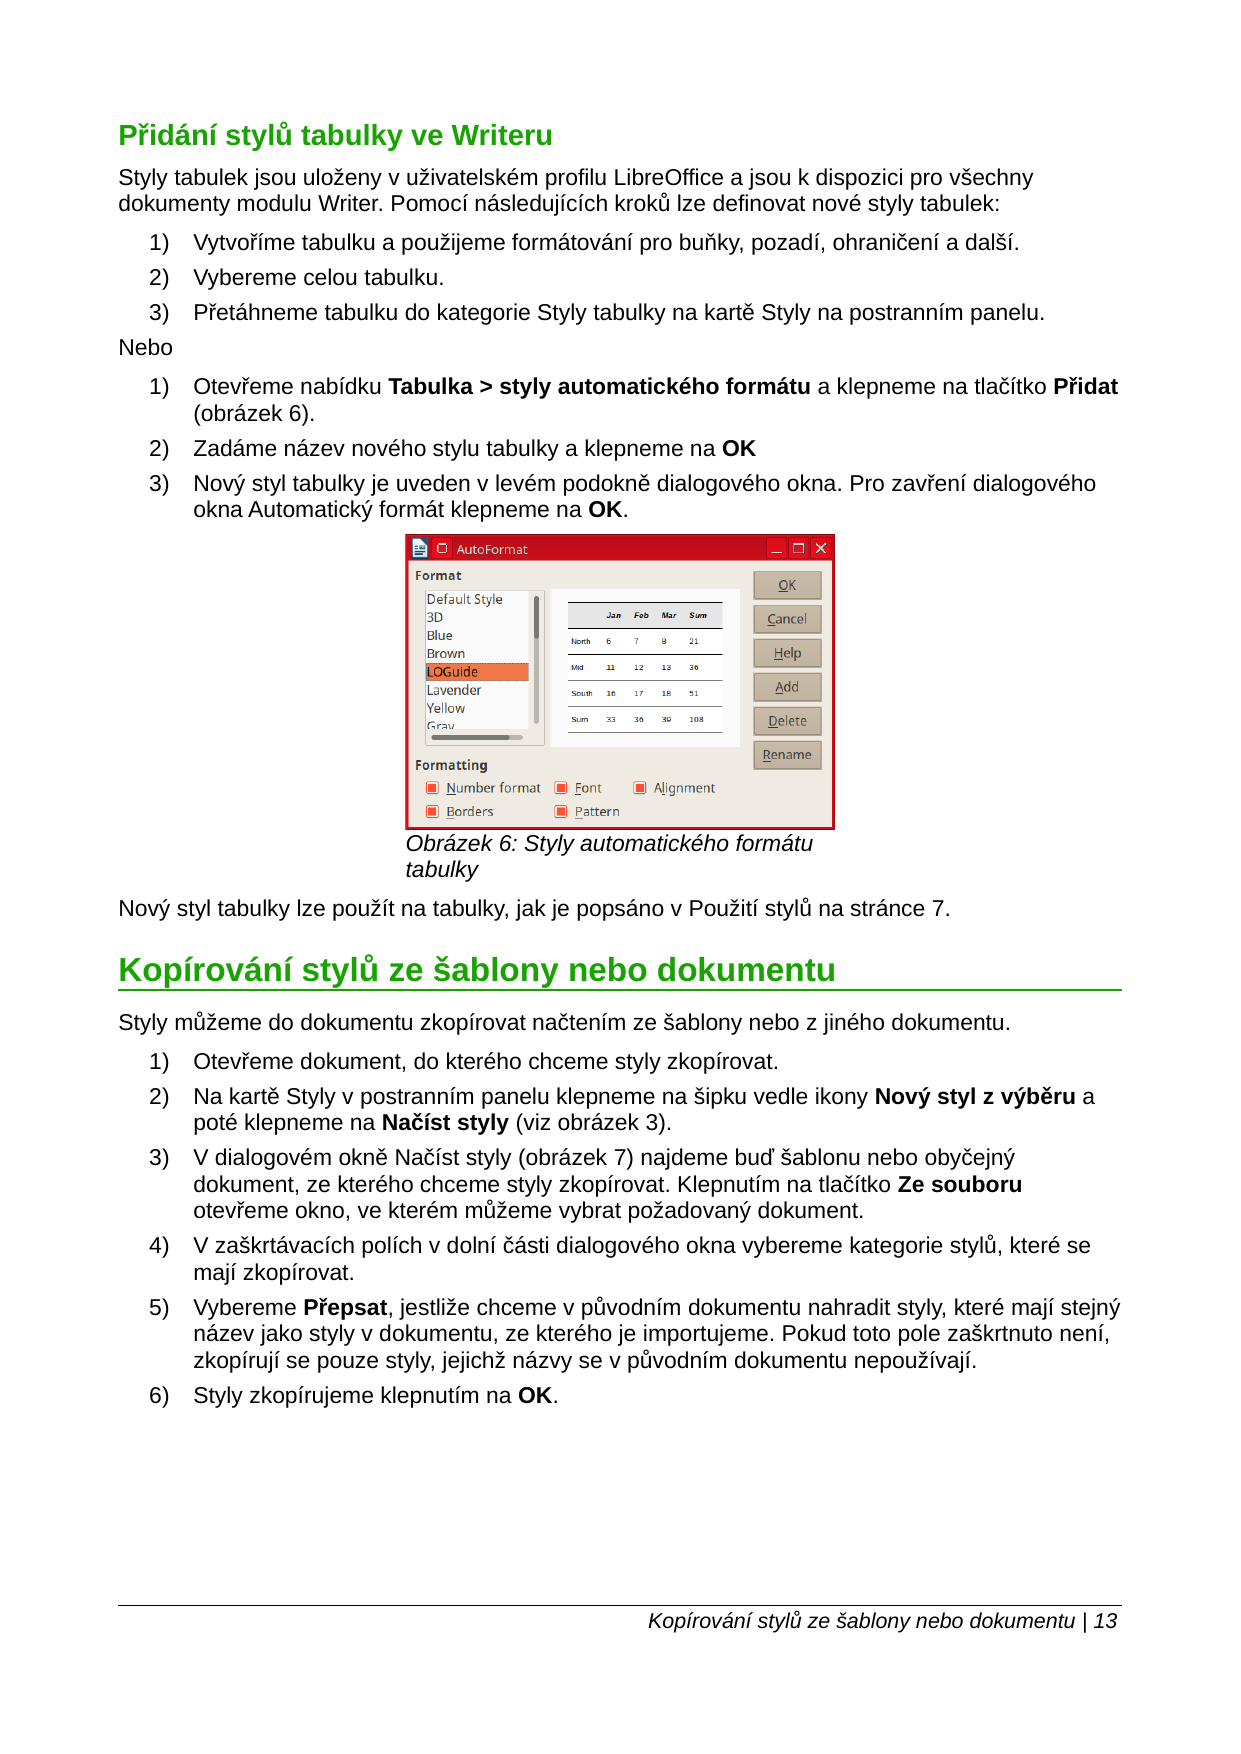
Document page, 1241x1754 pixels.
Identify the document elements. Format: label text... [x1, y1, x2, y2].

text Nebo [118, 334, 1122, 361]
list Na kartě Styly v postranním panelu klepneme na šipku vedle ikony Nový styl z výběru a poté klepneme na Načíst styly (viz obrázek 3). [169, 1083, 1122, 1136]
list Nový styl tabulky je uveden v levém podokně dialogového okna. Pro zavření dialogového okna Automatický formát klepneme na OK. [169, 470, 1122, 523]
text Styly tabulek jsou uloženy v uživatelském profilu LibreOffice a jsou k dispozici pro všechny dokumenty modulu Writer. Pomocí následujících kroků lze definovat nové styly tabulek: [118, 163, 1122, 216]
text Obrázek 6: Styly automatického formátu tabulky [405, 830, 835, 883]
picture [405, 534, 835, 830]
subtitle Kopírování stylů ze šablony nebo dokumentu [118, 951, 1122, 989]
text Styly můžeme do dokumentu zkopírovat načtením ze šablony nebo z jiného dokumentu. [118, 1009, 1122, 1035]
list Otevřeme dokument, do kterého chceme styly zkopírovat. [169, 1048, 1122, 1074]
list V dialogovém okně Načíst styly (obrázek 7) najdeme buď šablonu nebo obyčejný dokument, ze kterého chceme styly zkopírovat. Klepnutím na tlačítko Ze souboru otevřeme okno, ve kterém můžeme vybrat požadovaný dokument. [169, 1144, 1122, 1223]
list Otevřeme nabídku Tabulka > styly automatického formátu a klepneme na tlačítko Přidat (obrázek 6). [169, 373, 1122, 426]
list Vybereme Přepsat, jestliže chceme v původním dokumentu nahradit styly, které mají stejný název jako styly v dokumentu, ze kterého je importujeme. Pokud toto pole zaškrtnuto není, zkopírují se pouze styly, jejichž názvy se v původním dokumentu nepoužívají. [169, 1294, 1122, 1373]
list Přetáhneme tabulku do kategorie Styly tabulky na kartě Styly na postranním panelu. [169, 299, 1122, 325]
list Vybereme celou tabulku. [169, 264, 1122, 290]
text Nový styl tabulky lze použít na tabulky, jak je popsáno v Používání stylů na stránce 6. [118, 895, 1122, 921]
subtitle Přidání stylů tabulky ve Writeru [118, 118, 1122, 152]
list Vytvoříme tabulku a použijeme formátování pro buňky, pozadí, ohraničení a další. [169, 229, 1122, 255]
list V zaškrtávacích polích v dolní části dialogového okna vybereme kategorie stylů, které se mají zkopírovat. [169, 1232, 1122, 1285]
list Zadáme název nového stylu tabulky a klepneme na OK [169, 435, 1122, 461]
list Styly zkopírujeme klepnutím na OK. [169, 1382, 1122, 1408]
